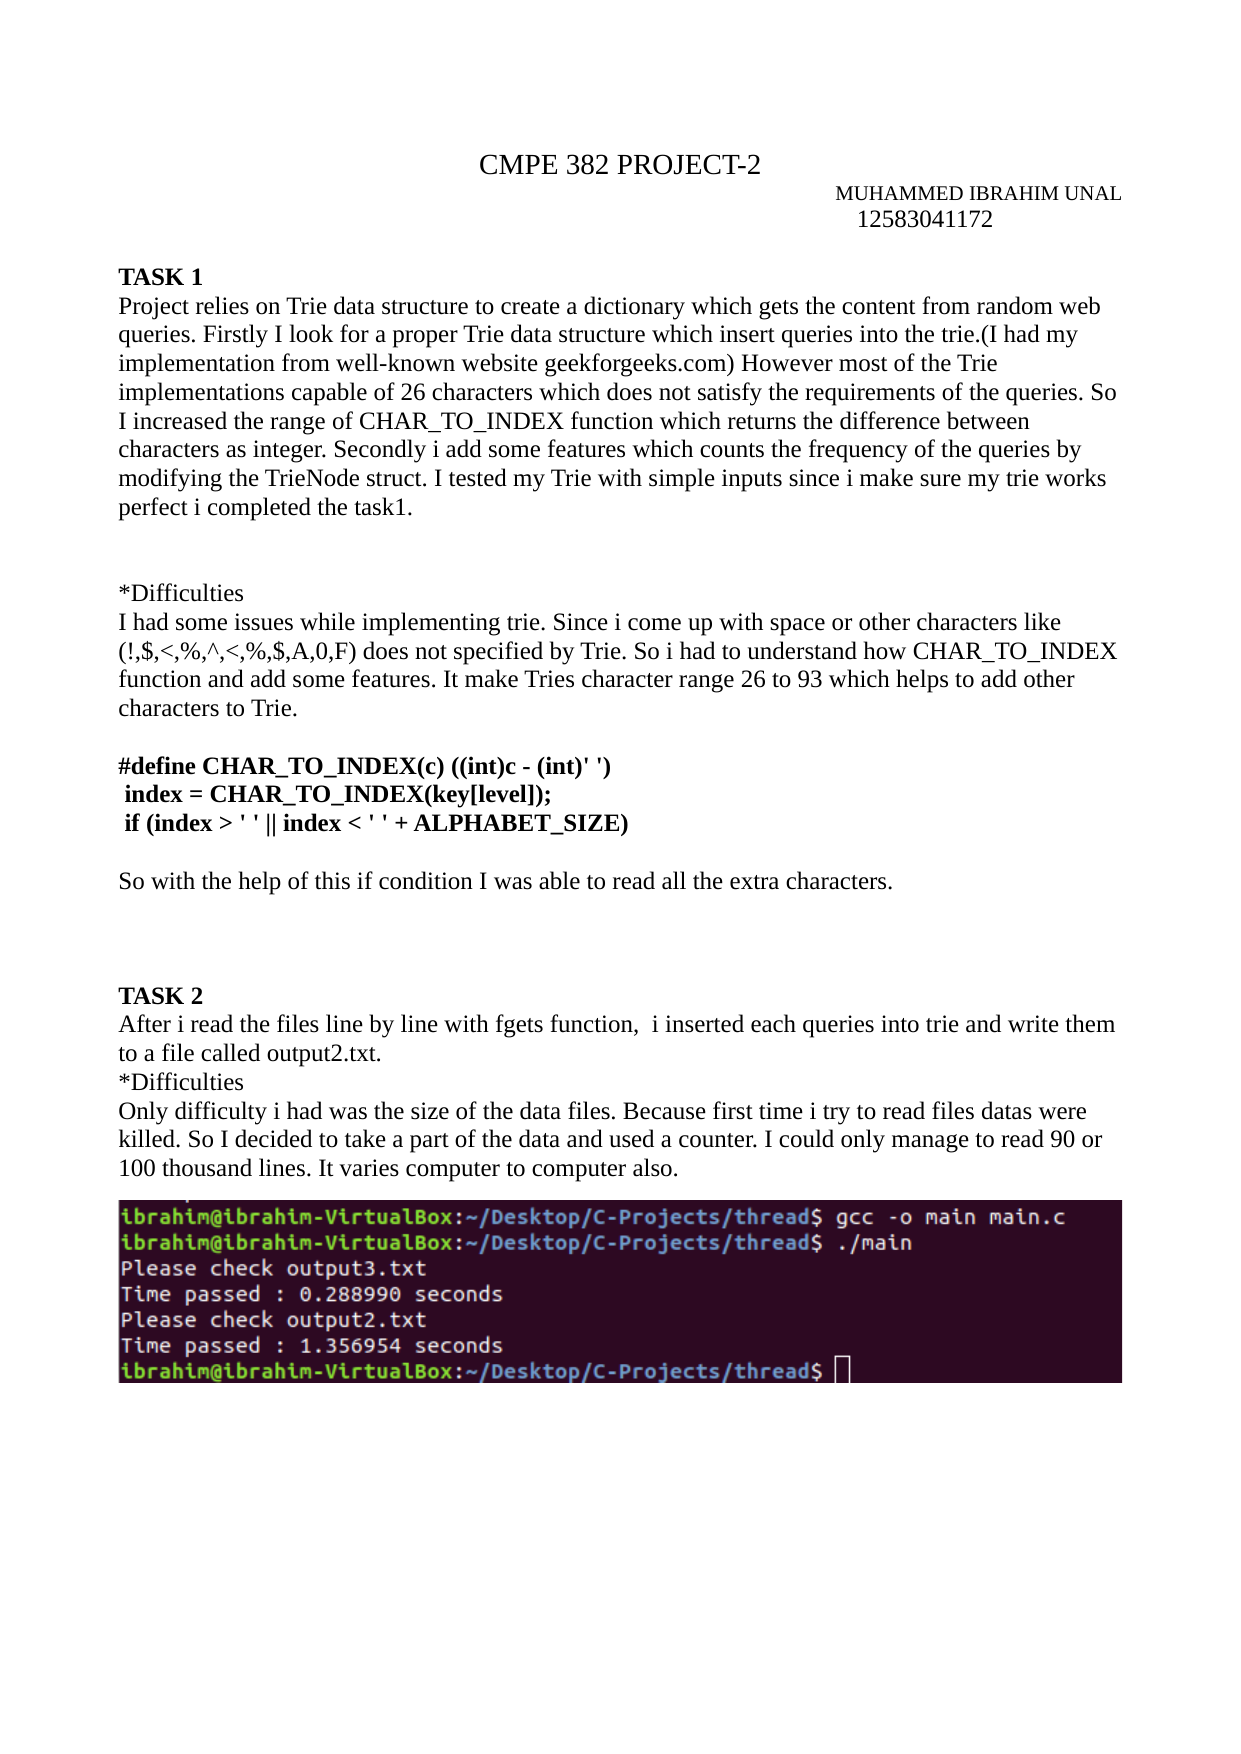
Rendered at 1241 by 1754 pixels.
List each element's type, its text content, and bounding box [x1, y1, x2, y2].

text Project relies on Trie data structure to create a dictionary which gets the content from random web queries. Firstly I look for a proper Trie data structure which insert queries into the trie.(I had my implementation from well-known website geekforgeeks.com) However most of the Trie implementations capable of 26 characters which does not satisfy the requirements of the queries. So I increased the range of CHAR_TO_INDEX function which returns the difference between characters as integer. Secondly i add some features which counts the frequency of the queries by modifying the TrieNode struct. I tested my Trie with simple inputs since i make sure my trie works perfect i completed the task1. [118, 291, 1122, 521]
text *Difficulties [118, 1067, 1122, 1096]
text So with the help of this if condition I was able to read all the extra characters. [118, 866, 1122, 894]
text CMPE 382 PROJECT-2 [118, 147, 1122, 180]
text if (index > ' ' || index < ' ' + ALPHABET_SIZE) [118, 808, 1122, 837]
text Only difficulty i had was the size of the data files. Because first time i try to read files datas were killed. So I decided to take a part of the data and used a counter. I could only manage to read 90 or 100 thousand lines. It varies computer to computer also. [118, 1096, 1122, 1182]
text #define CHAR_TO_INDEX(c) ((int)c - (int)' ') [118, 751, 1122, 779]
text MUHAMMED IBRAHIM UNAL [118, 180, 1122, 204]
text TASK 2 [118, 981, 1122, 1009]
text (!,$,<,%,^,<,%,$,A,0,F) does not specified by Trie. So i had to understand how CHAR_TO_INDEX function and add some features. It make Tries character range 26 to 93 which helps to add other characters to Trie. [118, 636, 1122, 722]
text After i read the files line by line with fgets function, i inserted each queries into trie and write them to a file called output2.txt. [118, 1009, 1122, 1067]
text *Difficulties [118, 578, 1122, 607]
text index = CHAR_TO_INDEX(key[level]); [118, 779, 1122, 808]
text 12583041172 [118, 204, 1122, 233]
text I had some issues while implementing trie. Since i come up with space or other characters like [118, 607, 1122, 636]
picture [118, 1200, 1123, 1383]
text TASK 1 [118, 262, 1122, 291]
